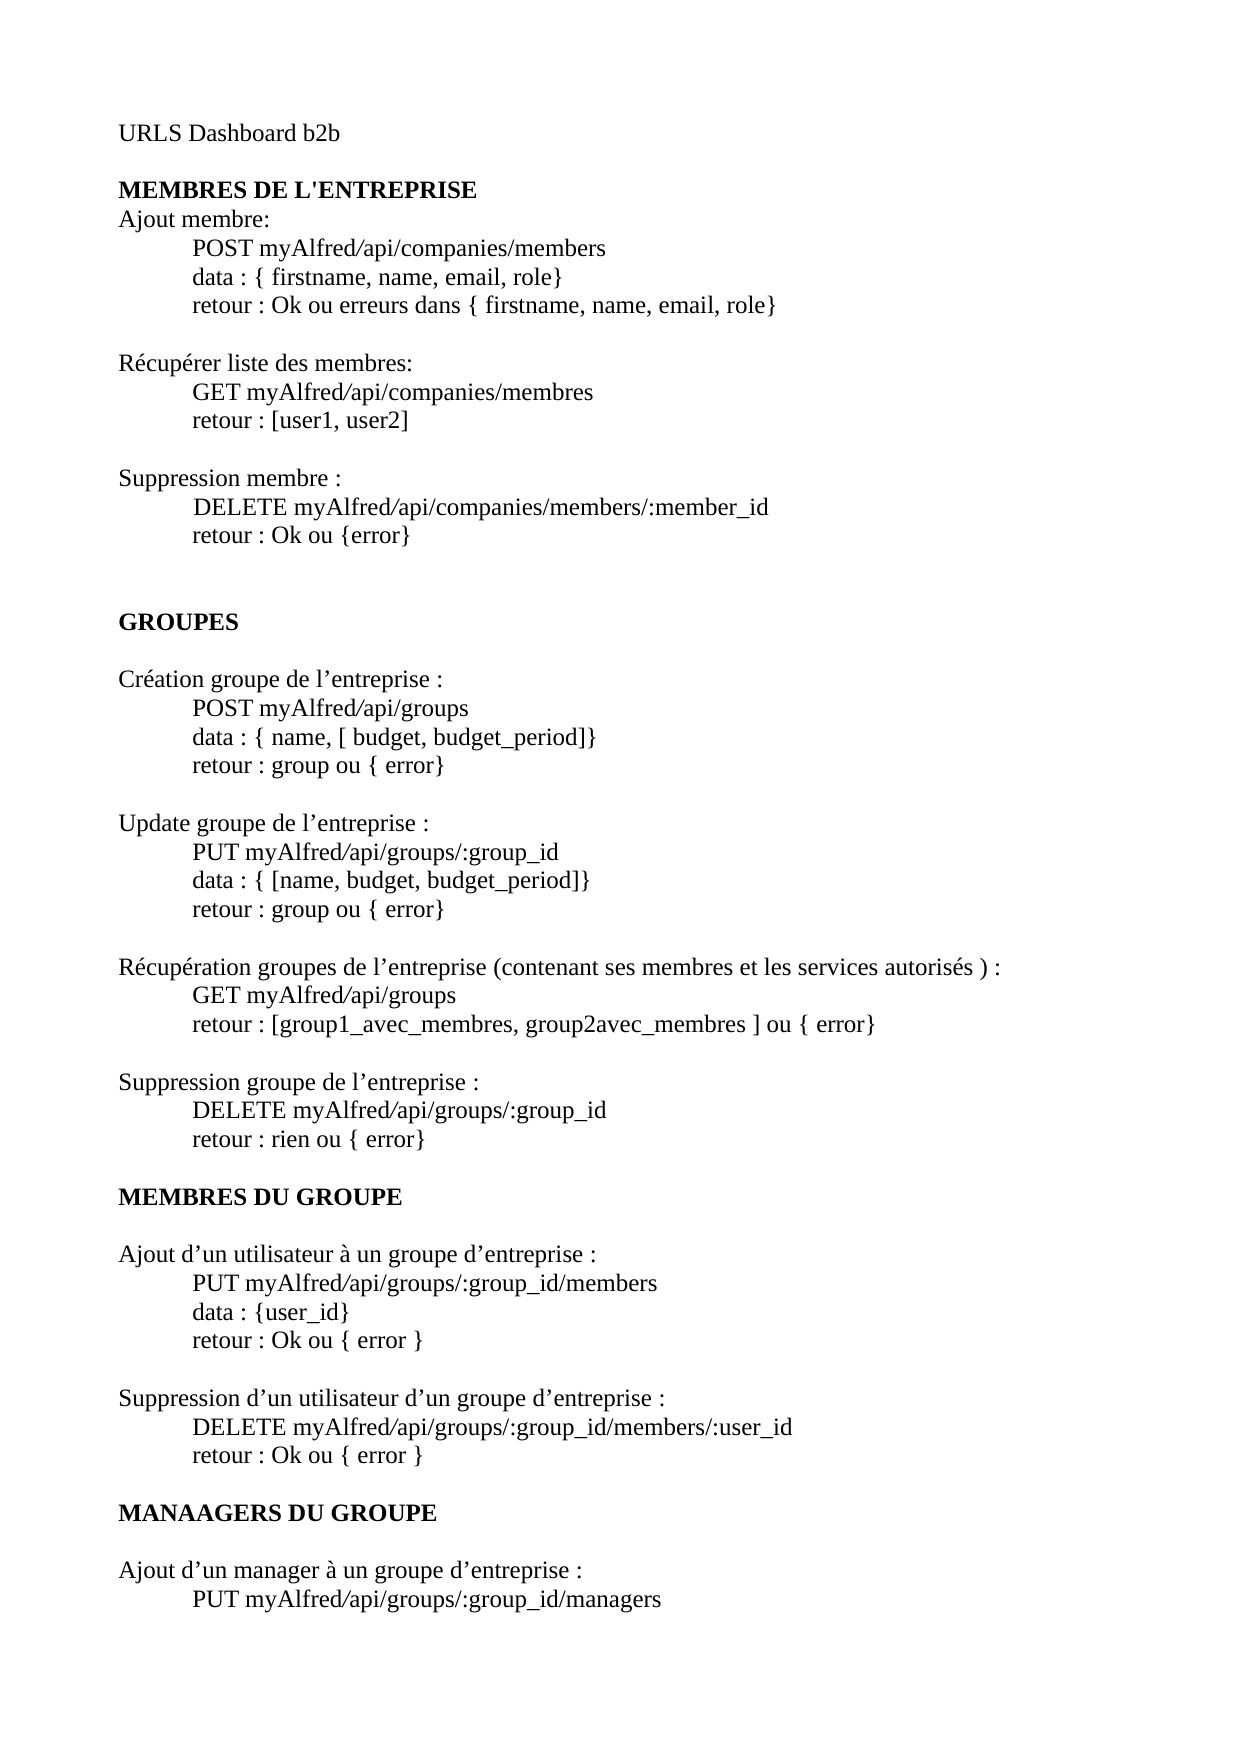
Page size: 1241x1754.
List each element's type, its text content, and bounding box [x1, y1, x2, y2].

text MEMBRES DU GROUPE [118, 1182, 1122, 1211]
text Suppression d’un utilisateur d’un groupe d’entreprise : [118, 1383, 1122, 1412]
text Ajout d’un utilisateur à un groupe d’entreprise : [118, 1239, 1122, 1268]
text retour : group ou { error} [192, 751, 1122, 779]
text URLS Dashboard b2b [118, 118, 1122, 147]
text MANAAGERS DU GROUPE [118, 1498, 1122, 1527]
text Récupérer liste des membres: [118, 348, 1122, 377]
text retour : Ok ou { error } [192, 1326, 1122, 1354]
text retour : Ok ou erreurs dans { firstname, name, email, role} [192, 291, 1122, 319]
text MEMBRES DE L'ENTREPRISE [118, 176, 1122, 204]
text retour : rien ou { error} [192, 1124, 1122, 1153]
text GROUPES [118, 607, 1122, 636]
text data : { [name, budget, budget_period]} [192, 866, 1122, 894]
text Création groupe de l’entreprise : [118, 664, 1122, 693]
text Récupération groupes de l’entreprise (contenant ses membres et les services autorisés ) : [118, 952, 1122, 981]
text retour : group ou { error} [192, 894, 1122, 923]
text DELETE myAlfred/api/groups/:group_id [192, 1096, 1122, 1124]
text POST myAlfred/api/companies/members [192, 233, 1122, 262]
text PUT myAlfred/api/groups/:group_id/managers [192, 1584, 1122, 1613]
text POST myAlfred/api/groups [192, 693, 1122, 722]
text GET myAlfred/api/companies/membres [192, 377, 1122, 406]
text Ajout d’un manager à un groupe d’entreprise : [118, 1556, 1122, 1584]
text DELETE myAlfred/api/groups/:group_id/members/:user_id [192, 1412, 1122, 1441]
text DELETE myAlfred/api/companies/members/:member_id [118, 492, 1122, 521]
text Suppression groupe de l’entreprise : [118, 1067, 1122, 1096]
text retour : Ok ou {error} [192, 521, 1122, 549]
text Update groupe de l’entreprise : [118, 808, 1122, 837]
text data : { name, [ budget, budget_period]} [192, 722, 1122, 751]
text data : { firstname, name, email, role} [192, 262, 1122, 291]
text PUT myAlfred/api/groups/:group_id [192, 837, 1122, 866]
text Ajout membre: [118, 204, 1122, 233]
text PUT myAlfred/api/groups/:group_id/members [192, 1268, 1122, 1297]
text Suppression membre : [118, 463, 1122, 492]
text data : {user_id} [192, 1297, 1122, 1326]
text retour : [group1_avec_membres, group2avec_membres ] ou { error} [192, 1009, 1122, 1038]
text GET myAlfred/api/groups [192, 981, 1122, 1009]
text retour : Ok ou { error } [192, 1441, 1122, 1469]
text retour : [user1, user2] [192, 406, 1122, 434]
